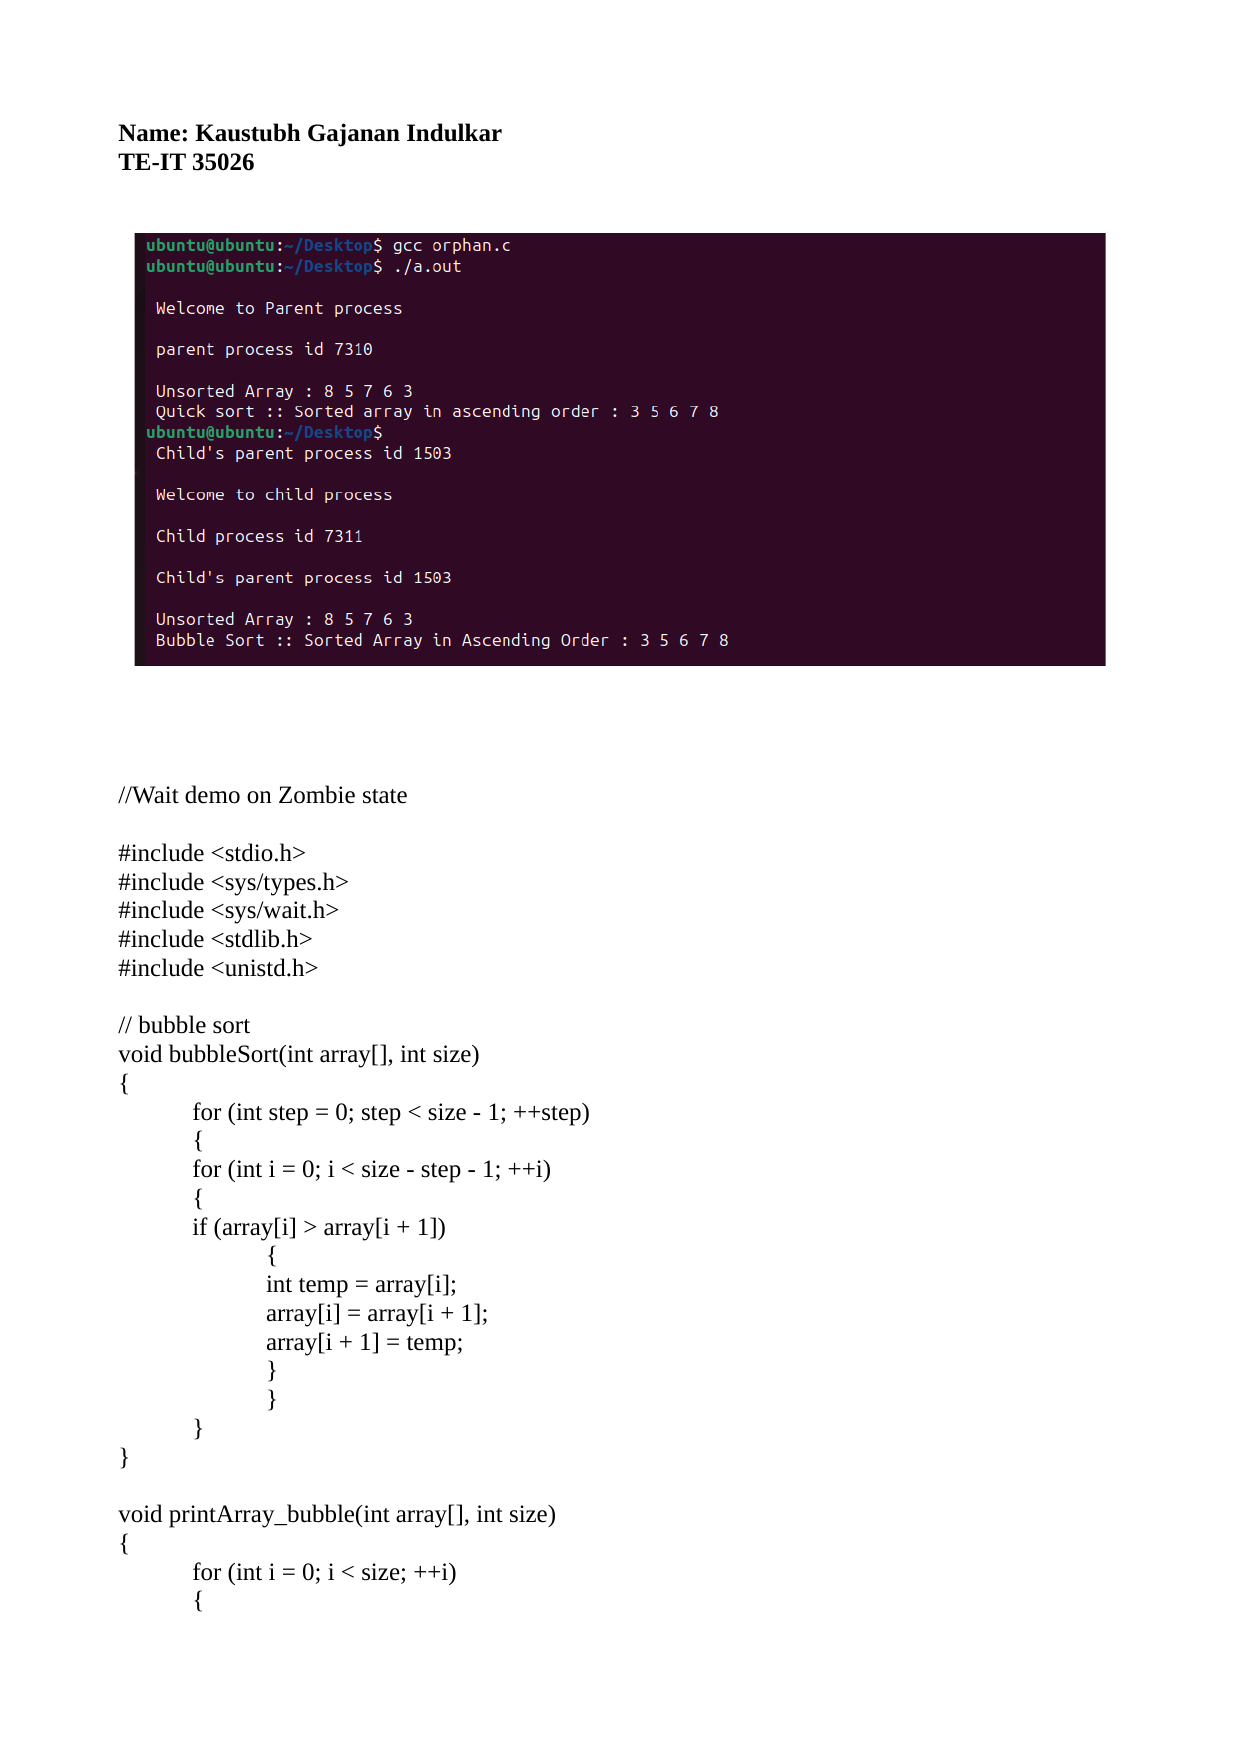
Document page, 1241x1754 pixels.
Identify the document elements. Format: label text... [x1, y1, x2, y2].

text { [118, 1068, 1122, 1097]
text for (int i = 0; i < size - step - 1; ++i) [118, 1154, 1122, 1183]
text if (array[i] > array[i + 1]) [118, 1212, 1122, 1241]
text for (int i = 0; i < size; ++i) [118, 1557, 1122, 1586]
text array[i + 1] = temp; [118, 1327, 1122, 1356]
text { [118, 1183, 1122, 1212]
text #include <stdio.h> [118, 838, 1122, 867]
text void printArray_bubble(int array[], int size) [118, 1499, 1122, 1528]
text #include <sys/wait.h> [118, 896, 1122, 924]
text //Wait demo on Zombie state [118, 781, 1122, 809]
text { [118, 1586, 1122, 1614]
text int temp = array[i]; [118, 1269, 1122, 1298]
text #include <stdlib.h> [118, 924, 1122, 953]
text { [118, 1241, 1122, 1269]
text } [118, 1442, 1122, 1471]
text void bubbleSort(int array[], int size) [118, 1039, 1122, 1068]
text #include <unistd.h> [118, 953, 1122, 982]
text #include <sys/types.h> [118, 867, 1122, 896]
picture [134, 233, 1106, 666]
text for (int step = 0; step < size - 1; ++step) [118, 1097, 1122, 1126]
text array[i] = array[i + 1]; [118, 1298, 1122, 1327]
text { [118, 1126, 1122, 1154]
text } [118, 1384, 1122, 1413]
text } [118, 1356, 1122, 1384]
text } [118, 1413, 1122, 1442]
text { [118, 1528, 1122, 1557]
text // bubble sort [118, 1011, 1122, 1039]
